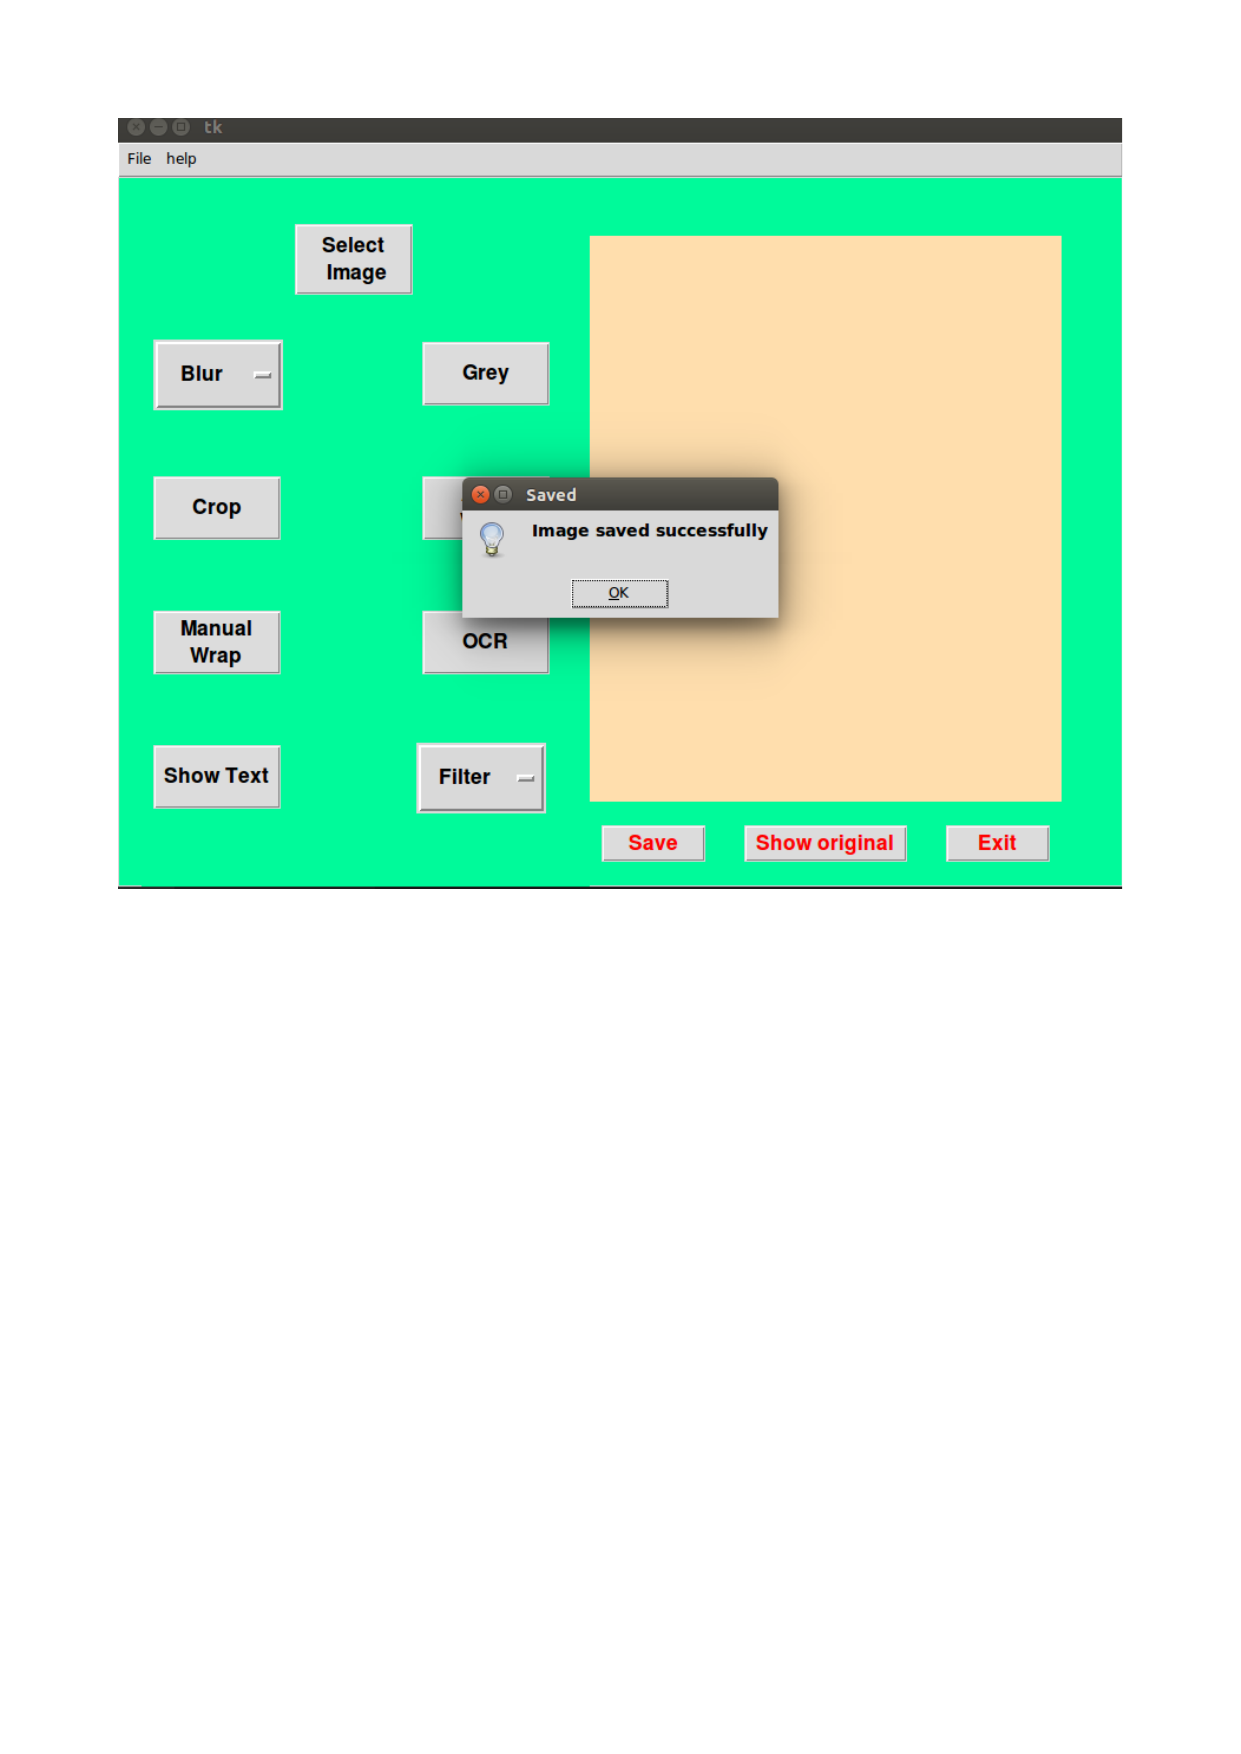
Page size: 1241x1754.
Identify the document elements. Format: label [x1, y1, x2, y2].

picture [118, 118, 1123, 889]
